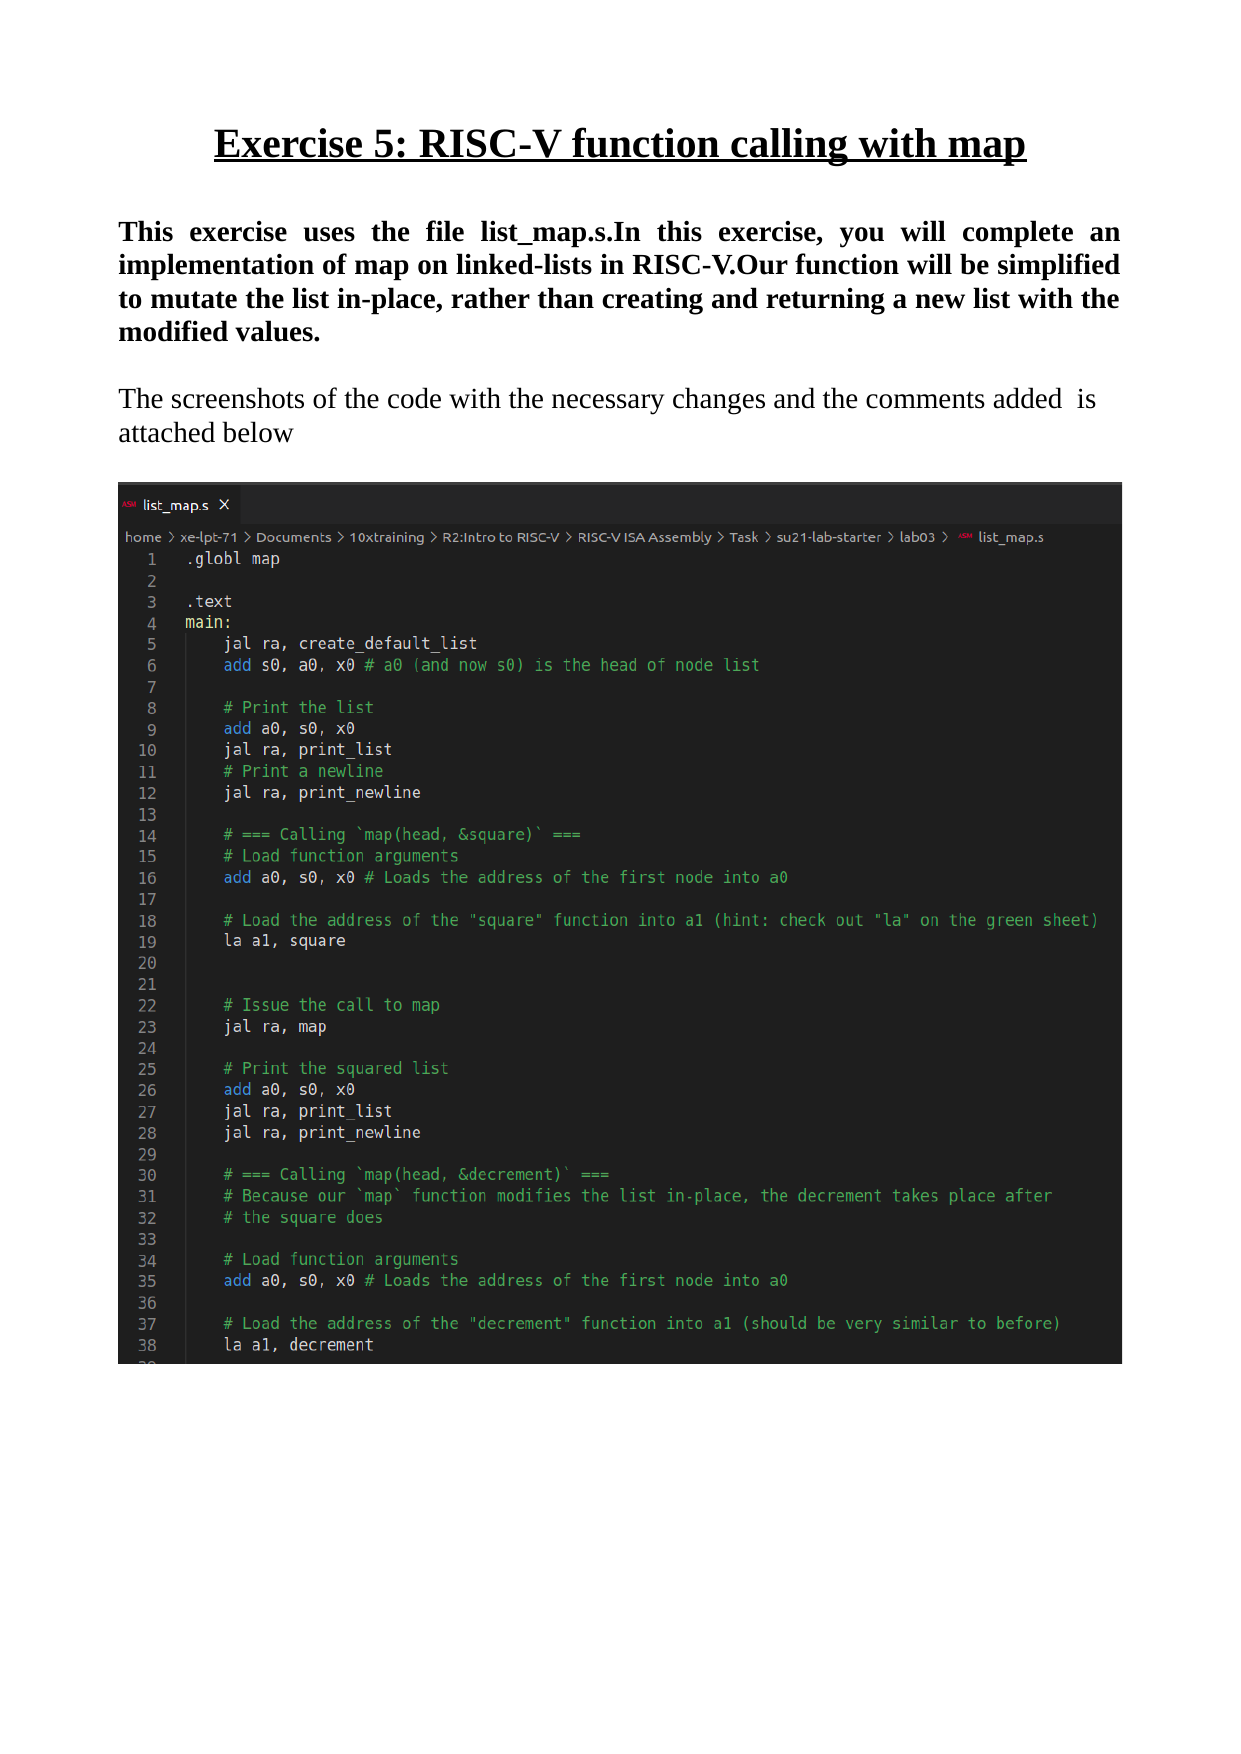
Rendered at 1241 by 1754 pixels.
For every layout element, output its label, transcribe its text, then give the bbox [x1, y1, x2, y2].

text The screenshots of the code with the necessary changes and the comments added is attached below [118, 382, 1122, 449]
text This exercise uses the file list_map.s.In this exercise, you will complete an implementation of map on linked-lists in RISC-V.Our function will be simplified to mutate the list in-place, rather than creating and returning a new list with the modified values. [118, 214, 1122, 348]
text Exercise 5: RISC-V function calling with map [118, 118, 1122, 166]
picture [118, 482, 1123, 1364]
